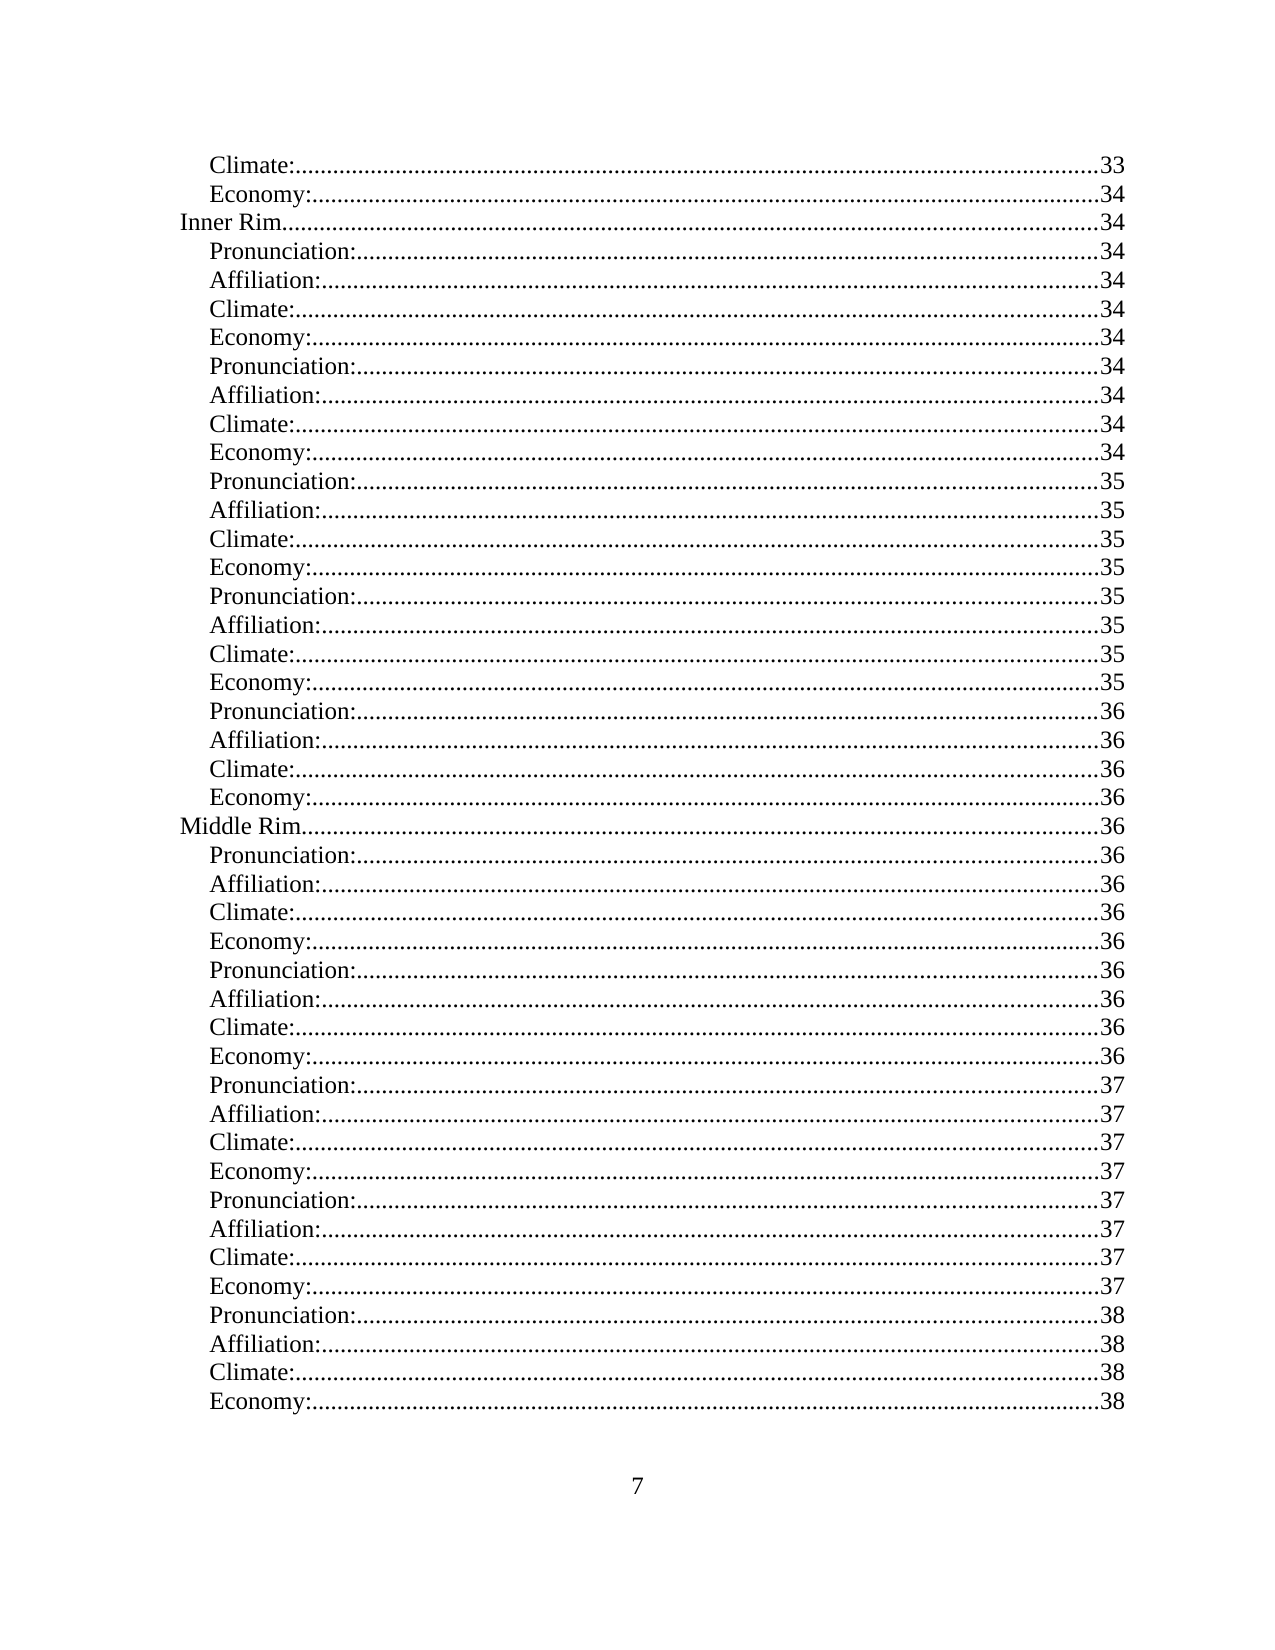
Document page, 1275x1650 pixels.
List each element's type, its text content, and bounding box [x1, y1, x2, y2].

text Climate: 34 [209, 409, 1125, 437]
text Economy: 36 [209, 1041, 1125, 1070]
text Climate: 36 [209, 754, 1125, 782]
text Economy: 35 [209, 552, 1125, 581]
text Climate: 34 [209, 294, 1125, 322]
text Pronunciation: 36 [209, 955, 1125, 984]
text Climate: 33 [209, 150, 1125, 179]
text Affiliation: 36 [209, 869, 1125, 897]
text Inner Rim 34 [179, 207, 1125, 236]
text Middle Rim 36 [179, 811, 1125, 840]
text Affiliation: 36 [209, 984, 1125, 1012]
text Climate: 36 [209, 897, 1125, 926]
text Pronunciation: 35 [209, 581, 1125, 610]
text Economy: 34 [209, 437, 1125, 466]
text Pronunciation: 34 [209, 236, 1125, 265]
text Climate: 35 [209, 639, 1125, 667]
text Climate: 36 [209, 1012, 1125, 1041]
text Pronunciation: 36 [209, 840, 1125, 869]
text Affiliation: 34 [209, 380, 1125, 409]
text Climate: 38 [209, 1357, 1125, 1386]
text Economy: 36 [209, 782, 1125, 811]
text Pronunciation: 37 [209, 1070, 1125, 1099]
text Pronunciation: 34 [209, 351, 1125, 380]
text Affiliation: 37 [209, 1099, 1125, 1127]
text Economy: 38 [209, 1386, 1125, 1415]
text Affiliation: 37 [209, 1214, 1125, 1242]
text Climate: 37 [209, 1127, 1125, 1156]
text Affiliation: 34 [209, 265, 1125, 294]
text Climate: 35 [209, 524, 1125, 552]
text Pronunciation: 38 [209, 1300, 1125, 1329]
text Pronunciation: 35 [209, 466, 1125, 495]
text Affiliation: 38 [209, 1329, 1125, 1357]
text Economy: 36 [209, 926, 1125, 955]
text Economy: 35 [209, 667, 1125, 696]
text Affiliation: 36 [209, 725, 1125, 754]
text Economy: 37 [209, 1271, 1125, 1300]
text Climate: 37 [209, 1242, 1125, 1271]
text Pronunciation: 36 [209, 696, 1125, 725]
text Pronunciation: 37 [209, 1185, 1125, 1214]
text Economy: 34 [209, 322, 1125, 351]
text Affiliation: 35 [209, 495, 1125, 524]
text Economy: 37 [209, 1156, 1125, 1185]
text Economy: 34 [209, 179, 1125, 207]
text Affiliation: 35 [209, 610, 1125, 639]
